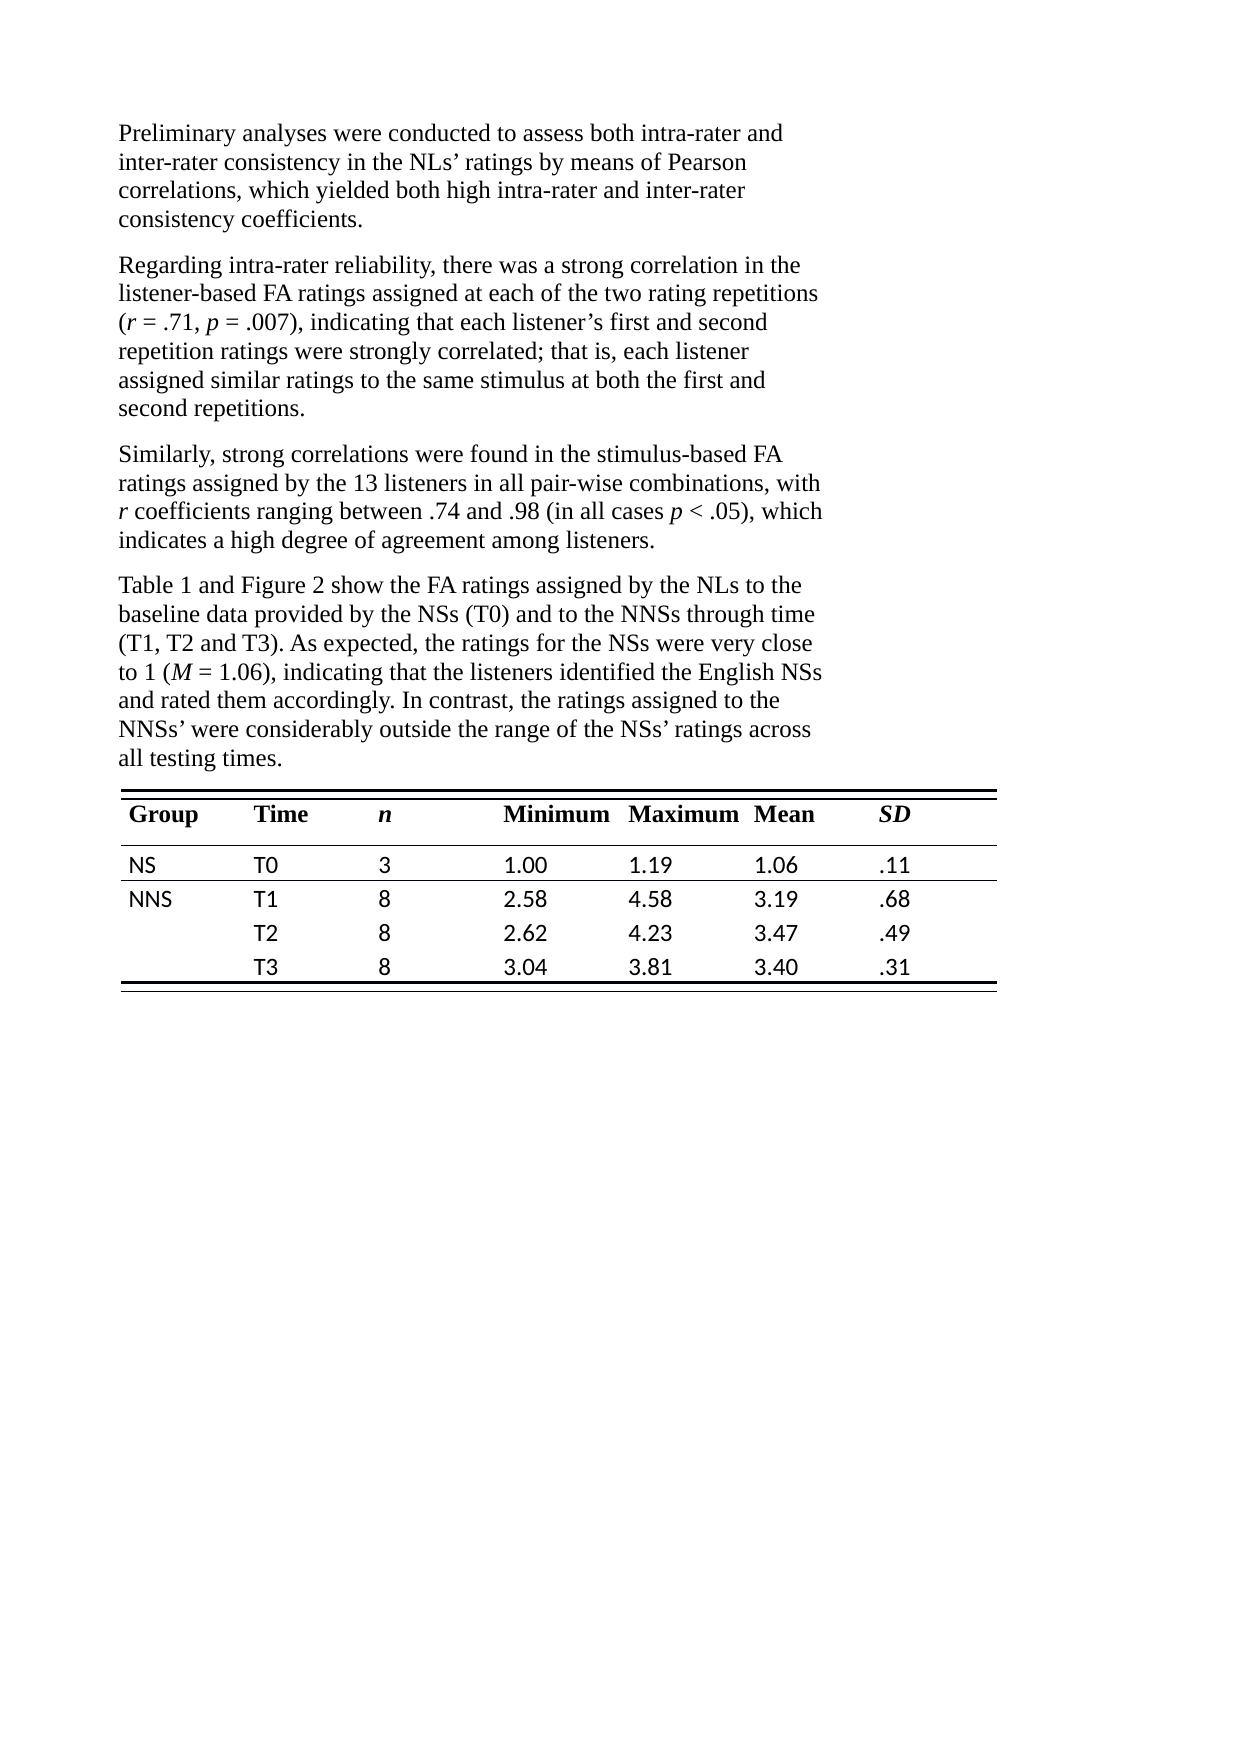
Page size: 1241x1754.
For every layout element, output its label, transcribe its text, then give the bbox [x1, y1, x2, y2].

table_cell 3.47 [746, 914, 871, 948]
table_cell NS [121, 846, 246, 879]
table_cell 3.19 [746, 881, 871, 914]
table_cell .11 [871, 846, 997, 879]
table_cell 8 [371, 914, 496, 948]
text Regarding intra-rater reliability, there was a strong correlation in the listener-based FA ratings assigned at each of the two rating repetitions (r = .71, p = .007), indicating that each listener’s first and second repetition ratings were strongly correlated; that is, each listener assigned similar ratings to the same stimulus at both the first and second repetitions. [118, 250, 827, 422]
table_cell 1.00 [496, 846, 621, 879]
table_cell .31 [871, 948, 997, 981]
table_header Mean [746, 800, 871, 845]
table_header [746, 792, 871, 798]
table_cell .68 [871, 881, 997, 914]
table_header [871, 792, 997, 798]
table_cell .49 [871, 914, 997, 948]
table_header Time [246, 800, 371, 845]
table_cell T2 [246, 914, 371, 948]
table_header [121, 792, 246, 798]
table_cell 1.06 [746, 846, 871, 879]
table_header n [371, 800, 496, 845]
text Table 1 and Figure 2 show the FA ratings assigned by the NLs to the baseline data provided by the NSs (T0) and to the NNSs through time (T1, T2 and T3). As expected, the ratings for the NSs were very close to 1 (M = 1.06), indicating that the listeners identified the English NSs and rated them accordingly. In contrast, the ratings assigned to the NNSs’ were considerably outside the range of the NSs’ ratings across all testing times. [118, 571, 827, 772]
table_header [371, 792, 496, 798]
text Similarly, strong correlations were found in the stimulus-based FA ratings assigned by the 13 listeners in all pair-wise combinations, with r coefficients ranging between .74 and .98 (in all cases p < .05), which indicates a high degree of agreement among listeners. [118, 439, 827, 554]
table_header SD [871, 800, 997, 845]
table_cell 3.04 [496, 948, 621, 981]
table_cell [121, 914, 246, 948]
table_header Group [121, 800, 246, 845]
text Preliminary analyses were conducted to assess both intra-rater and inter-rater consistency in the NLs’ ratings by means of Pearson correlations, which yielded both high intra-rater and inter-rater consistency coefficients. [118, 118, 827, 233]
table_header Minimum [496, 800, 621, 845]
table_cell 4.58 [621, 881, 746, 914]
table_cell 8 [371, 948, 496, 981]
table_cell 1.19 [621, 846, 746, 879]
table_cell T3 [246, 948, 371, 981]
table_header [246, 792, 371, 798]
table_cell 4.23 [621, 914, 746, 948]
table_header Maximum [621, 800, 746, 845]
table_cell T1 [246, 881, 371, 914]
table_cell NNS [121, 881, 246, 914]
table_cell 8 [371, 881, 496, 914]
table_cell T0 [246, 846, 371, 879]
table_cell 3.40 [746, 948, 871, 981]
table_cell 2.58 [496, 881, 621, 914]
table_header [496, 792, 621, 798]
table_header [621, 792, 746, 798]
table_cell [121, 948, 246, 981]
table_cell 2.62 [496, 914, 621, 948]
table_cell 3.81 [621, 948, 746, 981]
table_cell 3 [371, 846, 496, 879]
